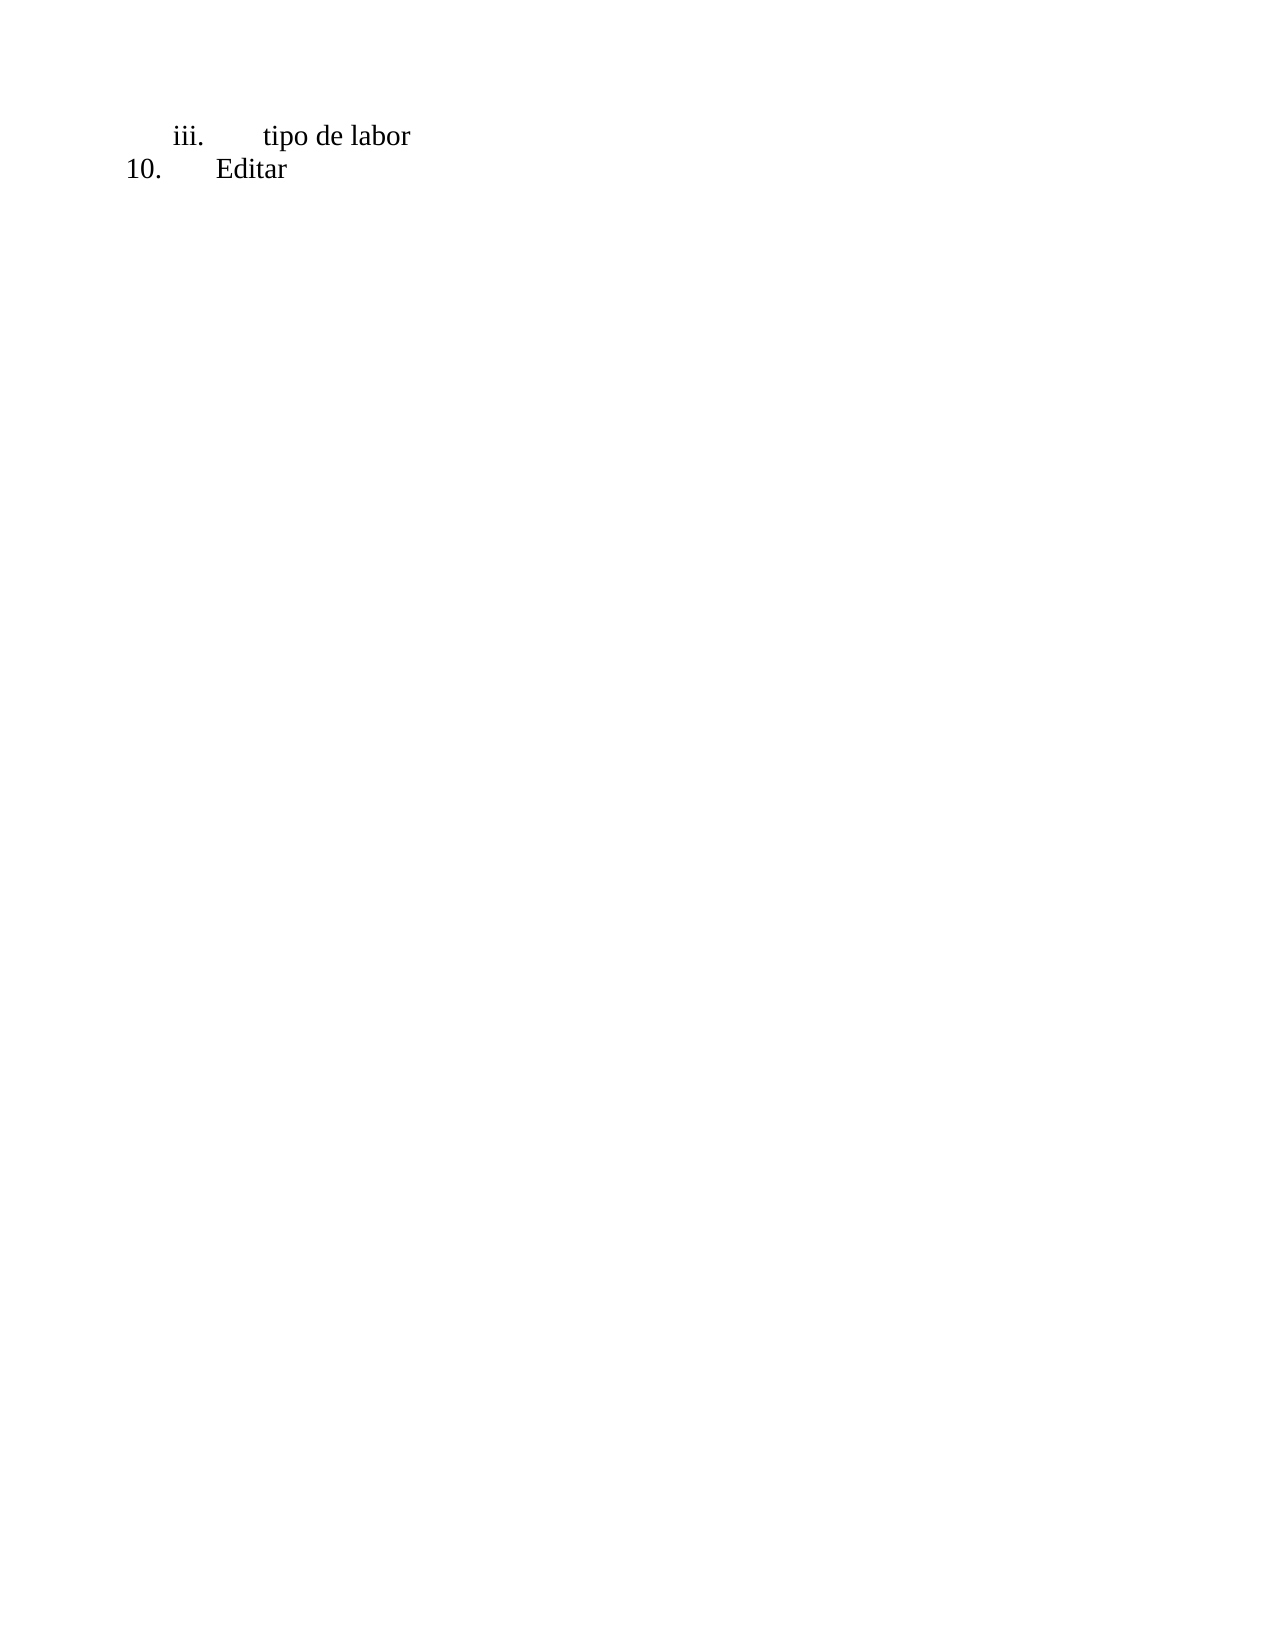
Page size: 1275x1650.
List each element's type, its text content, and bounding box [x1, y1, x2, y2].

list tipo de labor [165, 118, 1157, 152]
list Editar [118, 152, 1157, 185]
